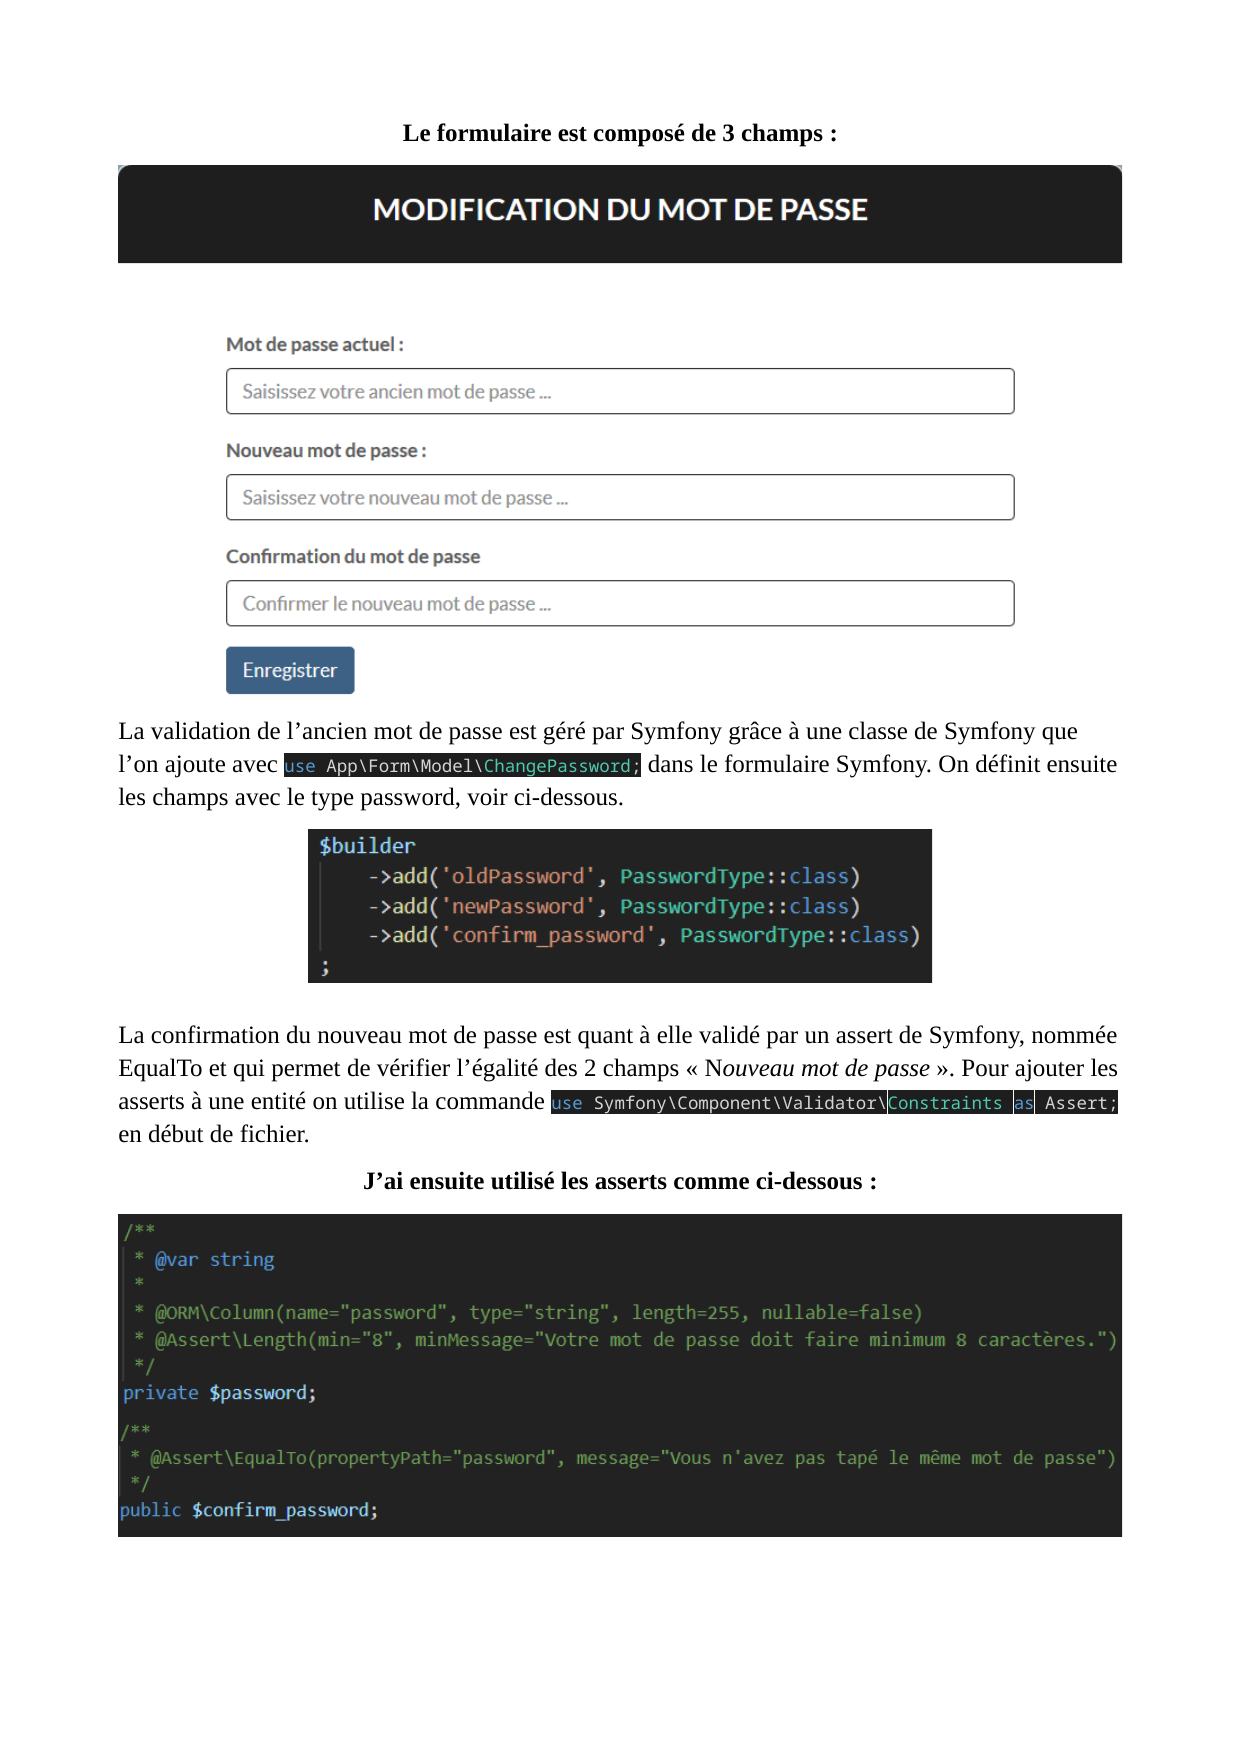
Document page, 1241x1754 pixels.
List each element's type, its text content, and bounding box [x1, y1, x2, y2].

picture [118, 165, 1123, 712]
text La validation de l’ancien mot de passe est géré par Symfony grâce à une classe de Symfony que l’on ajoute avec use App\Form\Model\ChangePassword; dans le formulaire Symfony. On définit ensuite les champs avec le type password, voir ci-dessous. [118, 712, 1122, 811]
picture [308, 829, 933, 983]
picture [118, 1214, 1123, 1537]
text Le formulaire est composé de 3 champs : [118, 118, 1122, 147]
text La confirmation du nouveau mot de passe est quant à elle validé par un assert de Symfony, nommée EqualTo et qui permet de vérifier l’égalité des 2 champs « Nouveau mot de passe ». Pour ajouter les asserts à une entité on utilise la commande use Symfony\Component\Validator\Constraints as Assert; en début de fichier. [118, 1020, 1122, 1148]
text J’ai ensuite utilisé les asserts comme ci-dessous : [118, 1166, 1122, 1195]
